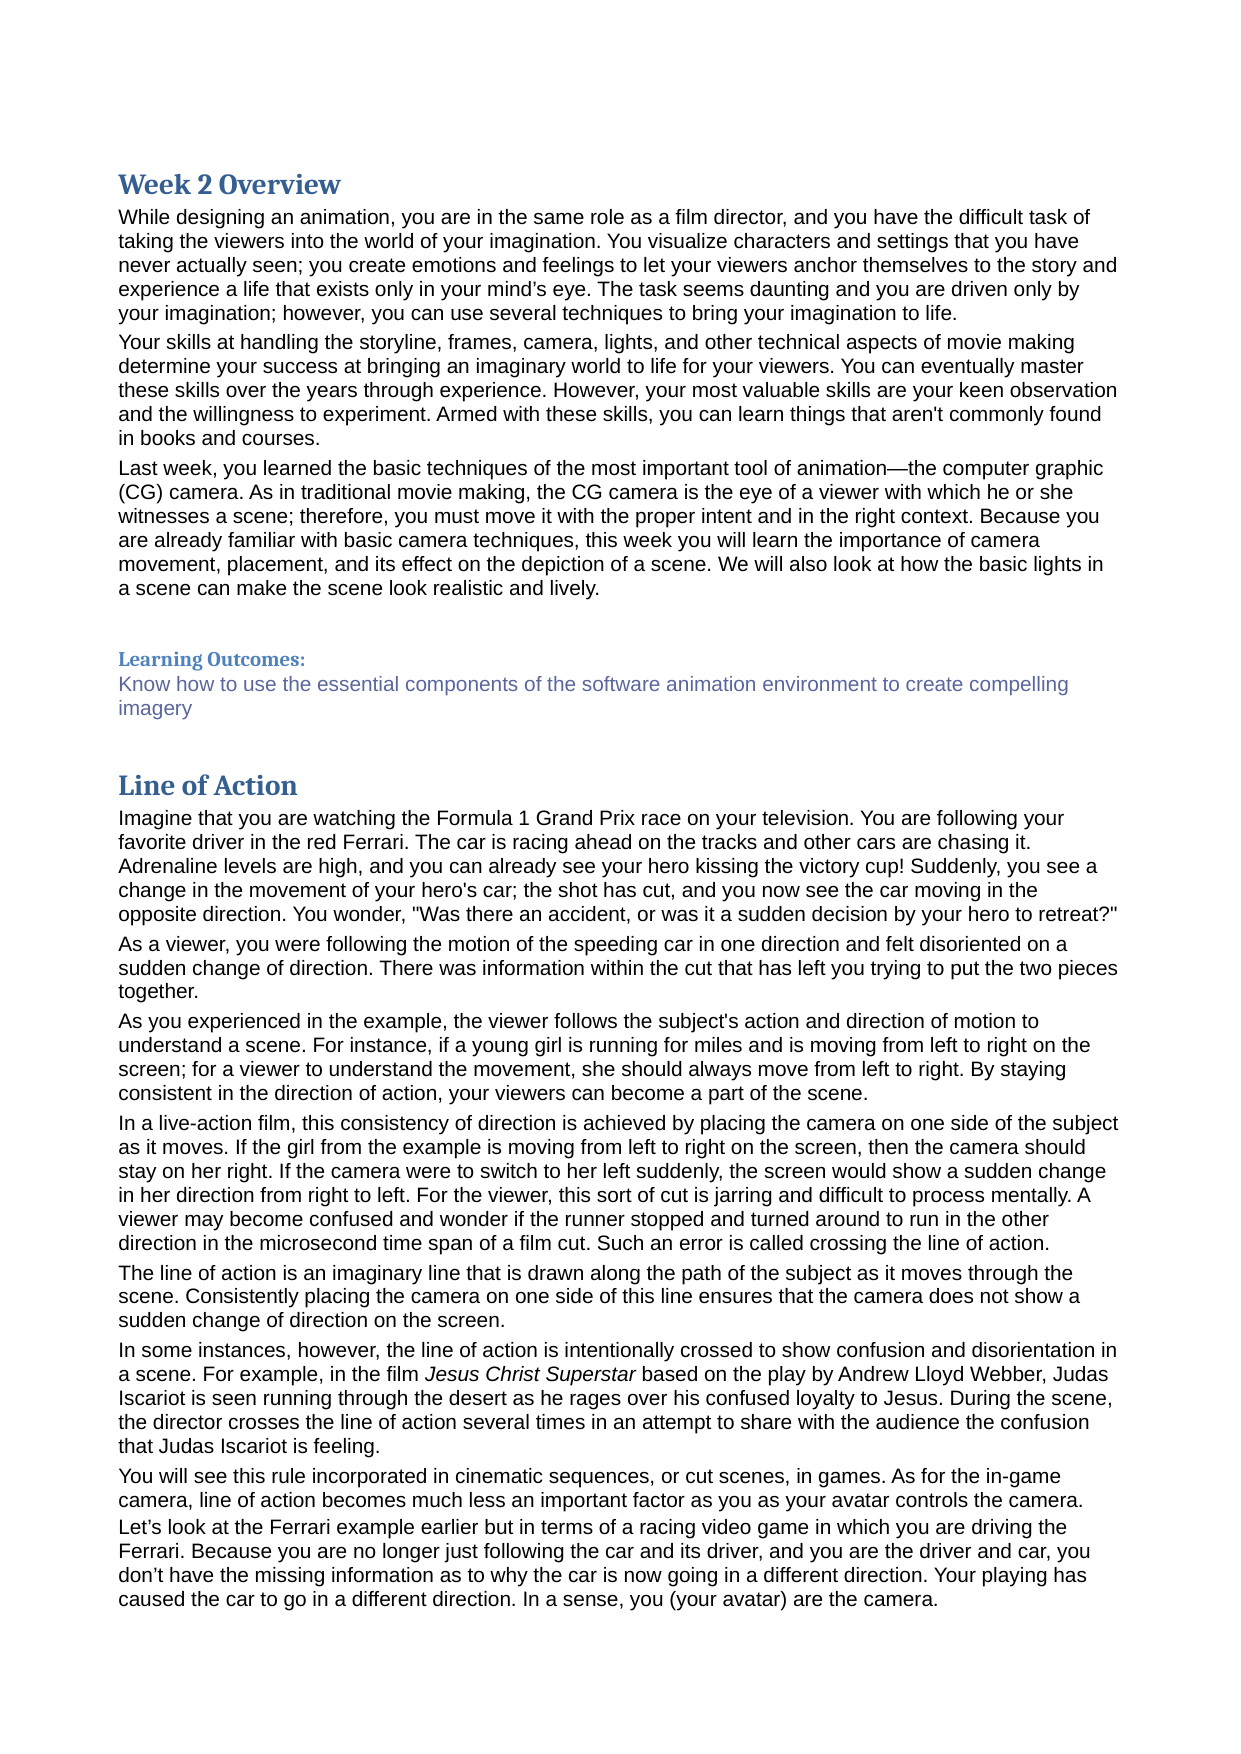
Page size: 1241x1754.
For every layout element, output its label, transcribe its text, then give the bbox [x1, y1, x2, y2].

text Last week, you learned the basic techniques of the most important tool of animation—the computer graphic (CG) camera. As in traditional movie making, the CG camera is the eye of a viewer with which he or she witnesses a scene; therefore, you must move it with the proper intent and in the right context. Because you are already familiar with basic camera techniques, this week you will learn the importance of camera movement, placement, and its effect on the depiction of a scene. We will also look at how the basic lights in a scene can make the scene look realistic and lively. [118, 456, 1122, 599]
subtitle Learning Outcomes: [118, 647, 1122, 671]
text Know how to use the essential components of the software animation environment to create compelling imagery [118, 671, 1122, 719]
text While designing an animation, you are in the same role as a film director, and you have the difficult task of taking the viewers into the world of your imagination. You visualize characters and settings that you have never actually seen; you create emotions and feelings to let your viewers anchor themselves to the story and experience a life that exists only in your mind’s eye. The task seems daunting and you are driven only by your imagination; however, you can use several techniques to bring your imagination to life. [118, 204, 1122, 324]
text The line of action is an imaginary line that is drawn along the path of the subject as it moves through the scene. Consistently placing the camera on one side of this line ensures that the camera does not show a sudden change of direction on the screen. [118, 1260, 1122, 1332]
text As you experienced in the example, the viewer follows the subject's action and direction of motion to understand a scene. For instance, if a young girl is running for miles and is moving from left to right on the screen; for a viewer to understand the movement, she should always move from left to right. By staying consistent in the direction of action, your viewers can become a part of the scene. [118, 1009, 1122, 1105]
subtitle Line of Action [118, 769, 1122, 803]
text Your skills at handling the storyline, frames, camera, lights, and other technical aspects of movie making determine your success at bringing an imaginary world to life for your viewers. You can eventually master these skills over the years through experience. However, your most valuable skills are your keen observation and the willingness to experiment. Armed with these skills, you can learn things that aren't commonly found in books and courses. [118, 330, 1122, 450]
text In a live-action film, this consistency of direction is achieved by placing the camera on one side of the subject as it moves. If the girl from the example is moving from left to right on the screen, then the camera should stay on her right. If the camera were to switch to her left suddenly, the screen would show a sudden change in her direction from right to left. For the viewer, this sort of cut is jarring and difficult to process mentally. A viewer may become confused and wonder if the runner stopped and turned around to run in the other direction in the microsecond time span of a film cut. Such an error is called crossing the line of action. [118, 1111, 1122, 1254]
text You will see this rule incorporated in cinematic sequences, or cut scenes, in games. As for the in-game camera, line of action becomes much less an important factor as you as your avatar controls the camera. [118, 1464, 1122, 1512]
text Imagine that you are watching the Formula 1 Grand Prix race on your television. You are following your favorite driver in the red Ferrari. The car is racing ahead on the tracks and other cars are chasing it. Adrenaline levels are high, and you can already see your hero kissing the victory cup! Suddenly, you see a change in the movement of your hero's car; the shot has cut, and you now see the car moving in the opposite direction. You wonder, "Was there an accident, or was it a sudden decision by your hero to retreat?" [118, 806, 1122, 926]
text Let’s look at the Ferrari example earlier but in terms of a racing video game in which you are driving the Ferrari. Because you are no longer just following the car and its driver, and you are the driver and car, you don’t have the missing information as to why the car is now going in a different direction. Your playing has caused the car to go in a different direction. In a sense, you (your avatar) are the camera. [118, 1514, 1122, 1610]
text In some instances, however, the line of action is intentionally crossed to show confusion and disorientation in a scene. For example, in the film Jesus Christ Superstar based on the play by Andrew Lloyd Webber, Judas Iscariot is seen running through the desert as he rages over his confused loyalty to Jesus. During the scene, the director crosses the line of action several times in an attempt to share with the audience the confusion that Judas Iscariot is feeling. [118, 1338, 1122, 1458]
text As a viewer, you were following the motion of the speeding car in one direction and felt disoriented on a sudden change of direction. There was information within the cut that has left you trying to put the two pieces together. [118, 931, 1122, 1003]
subtitle Week 2 Overview [118, 168, 1122, 202]
